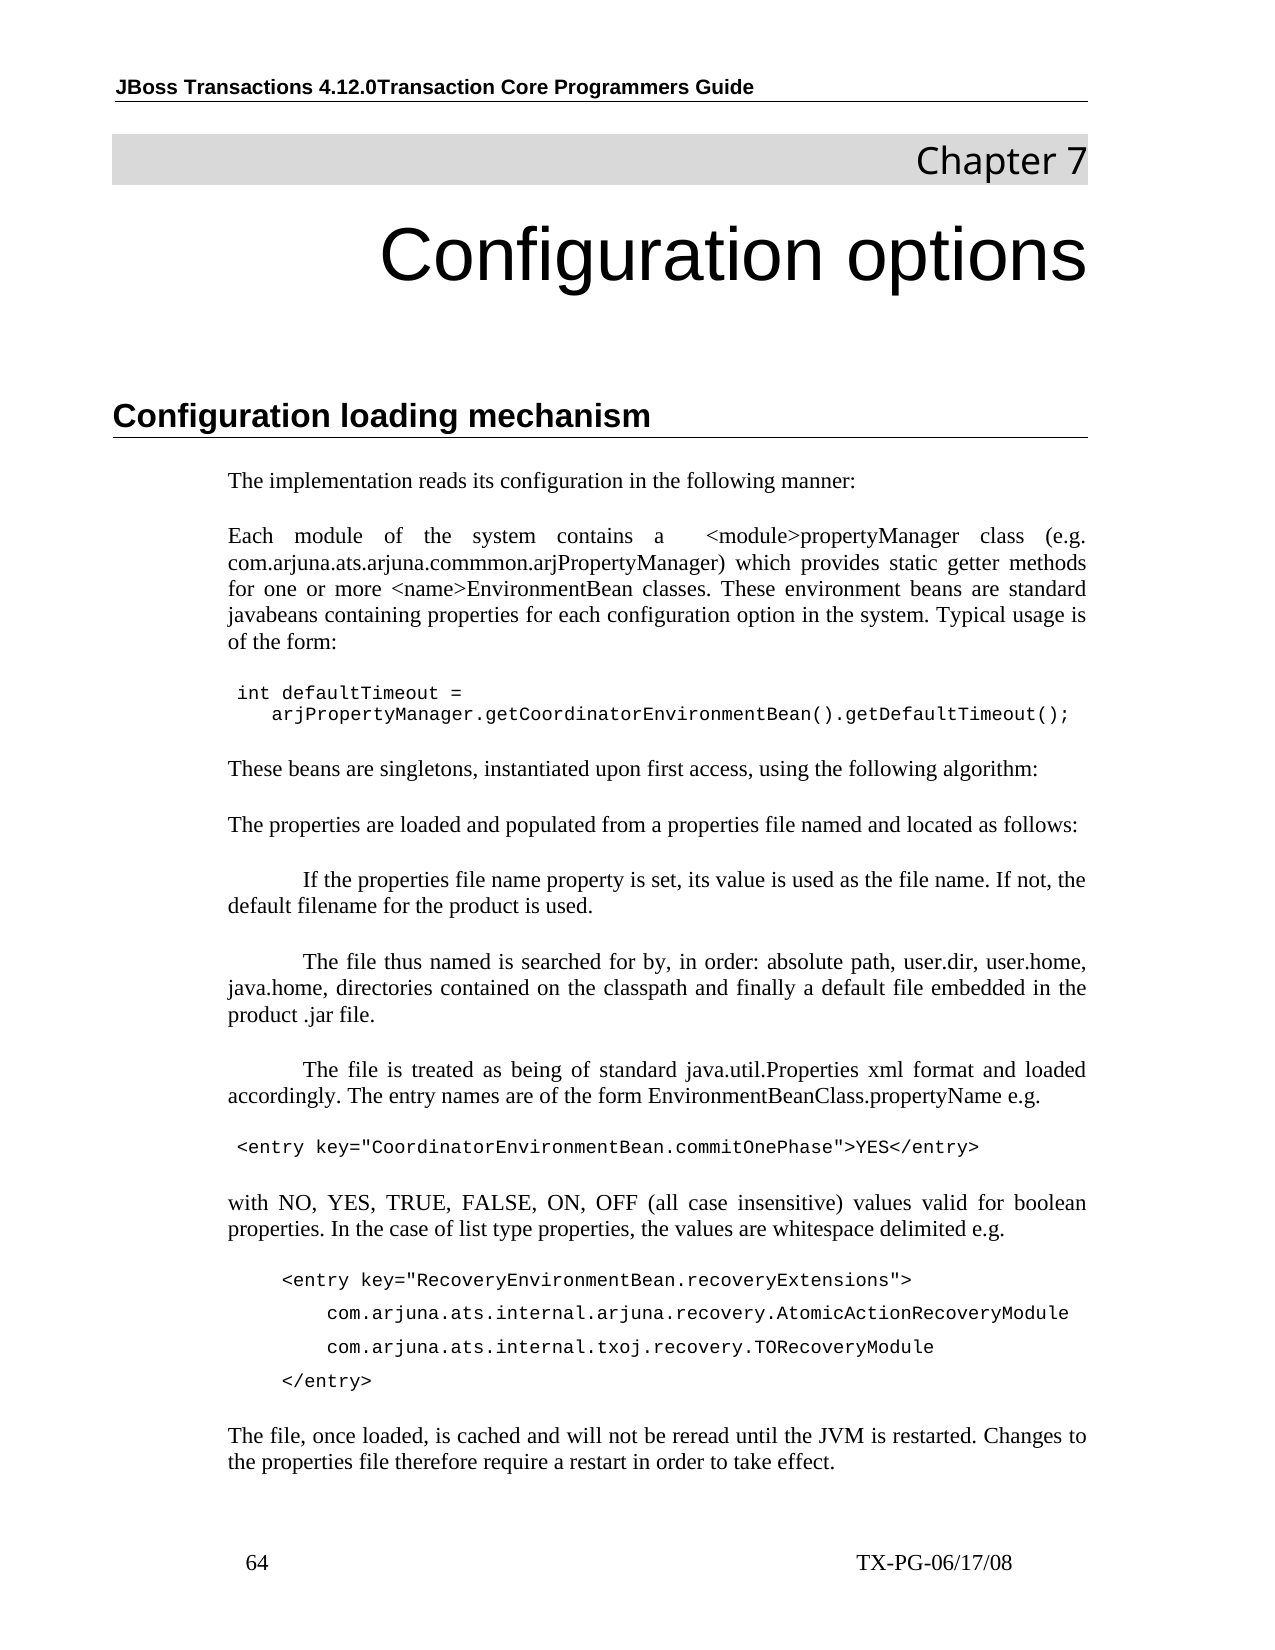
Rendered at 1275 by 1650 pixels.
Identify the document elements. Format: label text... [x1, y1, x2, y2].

text The properties are loaded and populated from a properties file named and located as follows: [228, 811, 1088, 837]
text com.arjuna.ats.internal.txoj.recovery.TORecoveryModule [237, 1338, 1088, 1359]
text The implementation reads its configuration in the following manner: [228, 467, 1088, 493]
text <entry key="CoordinatorEnvironmentBean.commitOnePhase">YES</entry> [237, 1138, 1088, 1159]
text These beans are singletons, instantiated upon first access, using the following algorithm: [228, 755, 1088, 781]
text The file is treated as being of standard java.util.Properties xml format and loaded accordingly. The entry names are of the form EnvironmentBeanClass.propertyName e.g. [228, 1056, 1088, 1109]
text <entry key="RecoveryEnvironmentBean.recoveryExtensions"> [237, 1270, 1088, 1292]
text </entry> [237, 1372, 1088, 1393]
subtitle Configuration loading mechanism [112, 396, 1088, 438]
text If the properties file name property is set, its value is used as the file name. If not, the default filename for the product is used. [228, 866, 1088, 919]
text com.arjuna.ats.internal.arjuna.recovery.AtomicActionRecoveryModule [237, 1304, 1088, 1325]
text Each module of the system contains a <module>propertyManager class (e.g. com.arjuna.ats.arjuna.commmon.arjPropertyManager) which provides static getter methods for one or more <name>EnvironmentBean classes. These environment beans are standard javabeans containing properties for each configuration option in the system. Typical usage is of the form: [228, 522, 1088, 654]
title Configuration options [228, 210, 1088, 296]
text The file thus named is searched for by, in order: absolute path, user.dir, user.home, java.home, directories contained on the classpath and finally a default file embedded in the product .jar file. [228, 948, 1088, 1027]
text int defaultTimeout = arjPropertyManager.getCoordinatorEnvironmentBean().getDefaultTimeout(); [237, 683, 1088, 726]
text The file, once loaded, is cached and will not be reread until the JVM is restarted. Changes to the properties file therefore require a restart in order to take effect. [228, 1422, 1088, 1475]
text with NO, YES, TRUE, FALSE, ON, OFF (all case insensitive) values valid for boolean properties. In the case of list type properties, the values are whitespace delimited e.g. [228, 1188, 1088, 1241]
